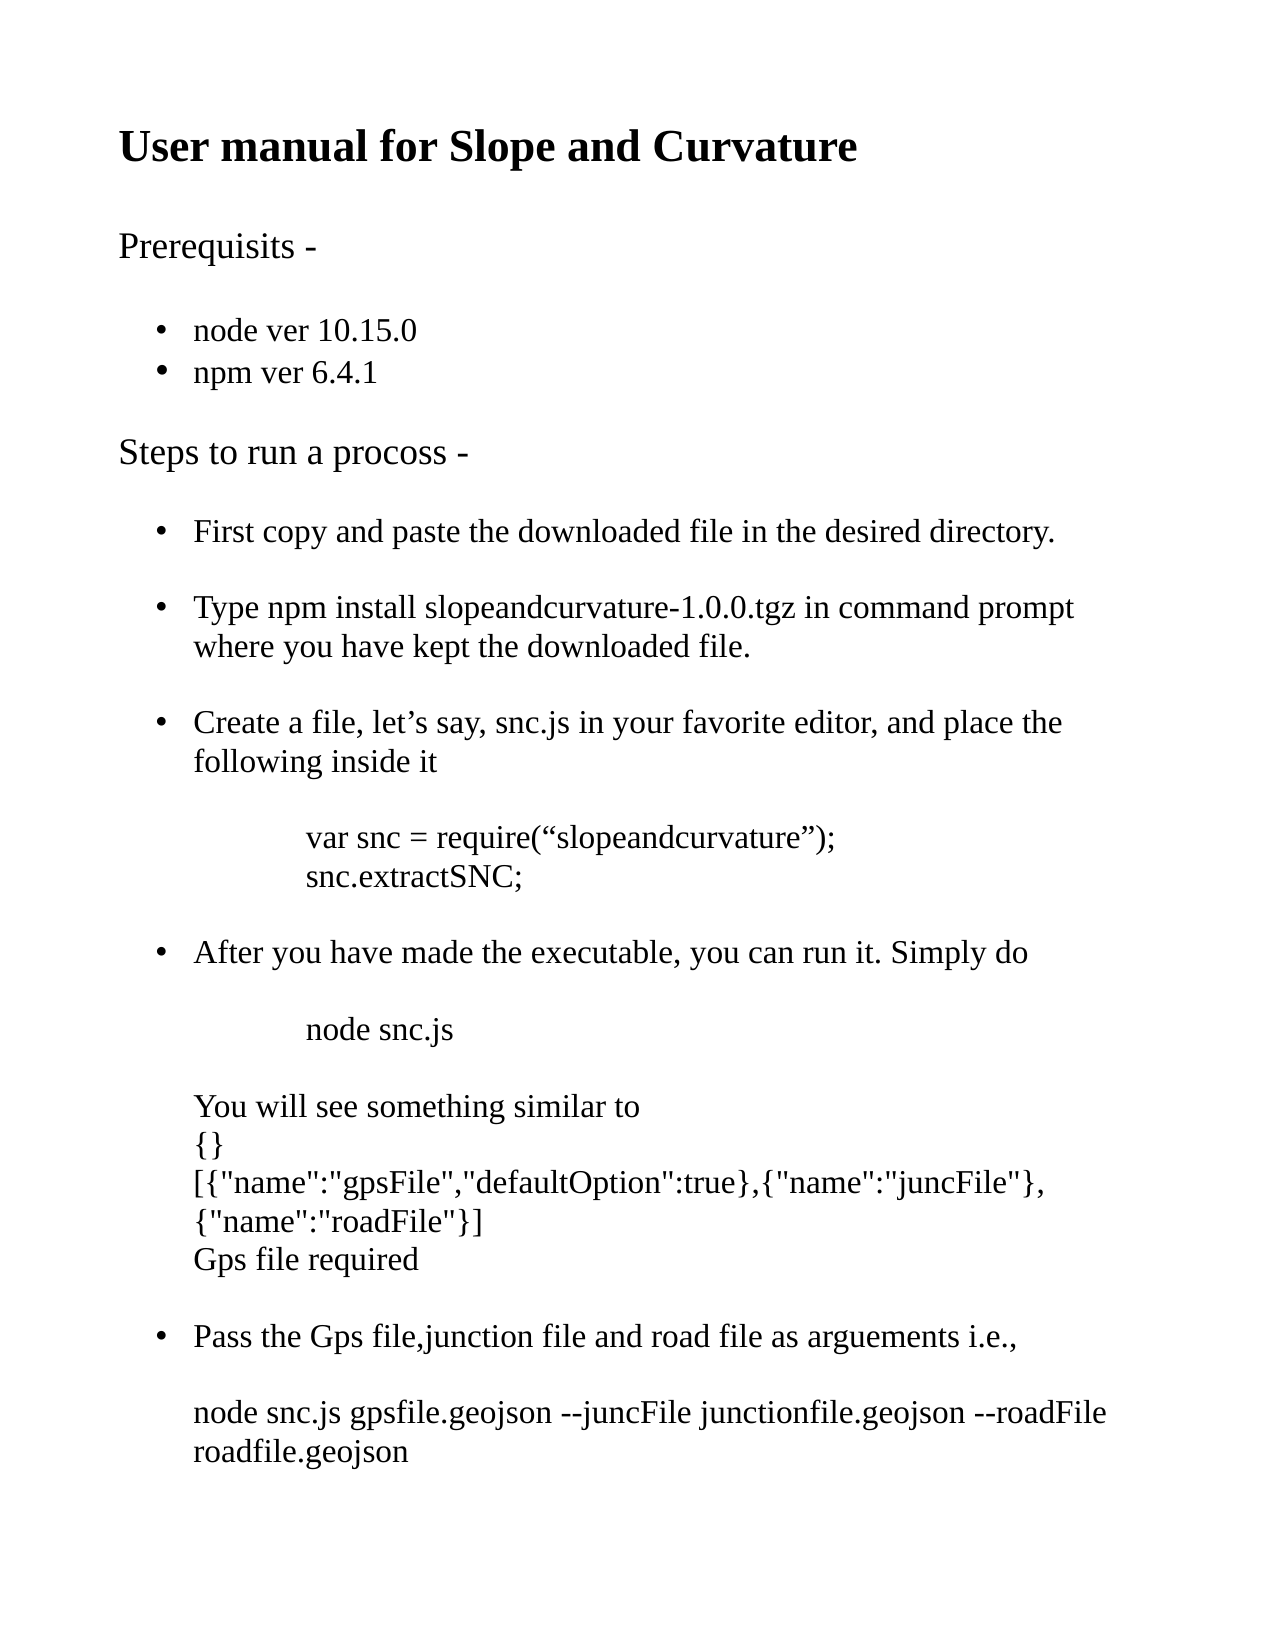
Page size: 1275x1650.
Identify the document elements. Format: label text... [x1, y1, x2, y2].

list Type npm install slopeandcurvature-1.0.0.tgz in command prompt [156, 588, 1157, 626]
list node snc.js gpsfile.geojson --juncFile junctionfile.geojson --roadFile roadfile.geojson [156, 1393, 1157, 1469]
list Create a file, let’s say, snc.js in your favorite editor, and place the following inside it [156, 703, 1157, 779]
list node snc.js [268, 1009, 1157, 1048]
list var snc = require(“slopeandcurvature”); [268, 818, 1157, 856]
list snc.extractSNC; [268, 856, 1157, 894]
list Pass the Gps file,junction file and road file as arguements i.e., [156, 1316, 1157, 1354]
text Steps to run a procoss - [118, 429, 1157, 473]
list Gps file required [156, 1239, 1157, 1278]
list After you have made the executable, you can run it. Simply do [156, 933, 1157, 971]
list npm ver 6.4.1 [156, 348, 1157, 391]
list You will see something similar to [156, 1086, 1157, 1124]
list {} [156, 1124, 1157, 1163]
list node ver 10.15.0 [156, 310, 1157, 348]
text User manual for Slope and Curvature [118, 118, 1157, 171]
text Prerequisits - [118, 223, 1157, 267]
list where you have kept the downloaded file. [156, 626, 1157, 664]
list First copy and paste the downloaded file in the desired directory. [156, 511, 1157, 549]
list [{"name":"gpsFile","defaultOption":true},{"name":"juncFile"},{"name":"roadFile"}] [156, 1163, 1157, 1239]
